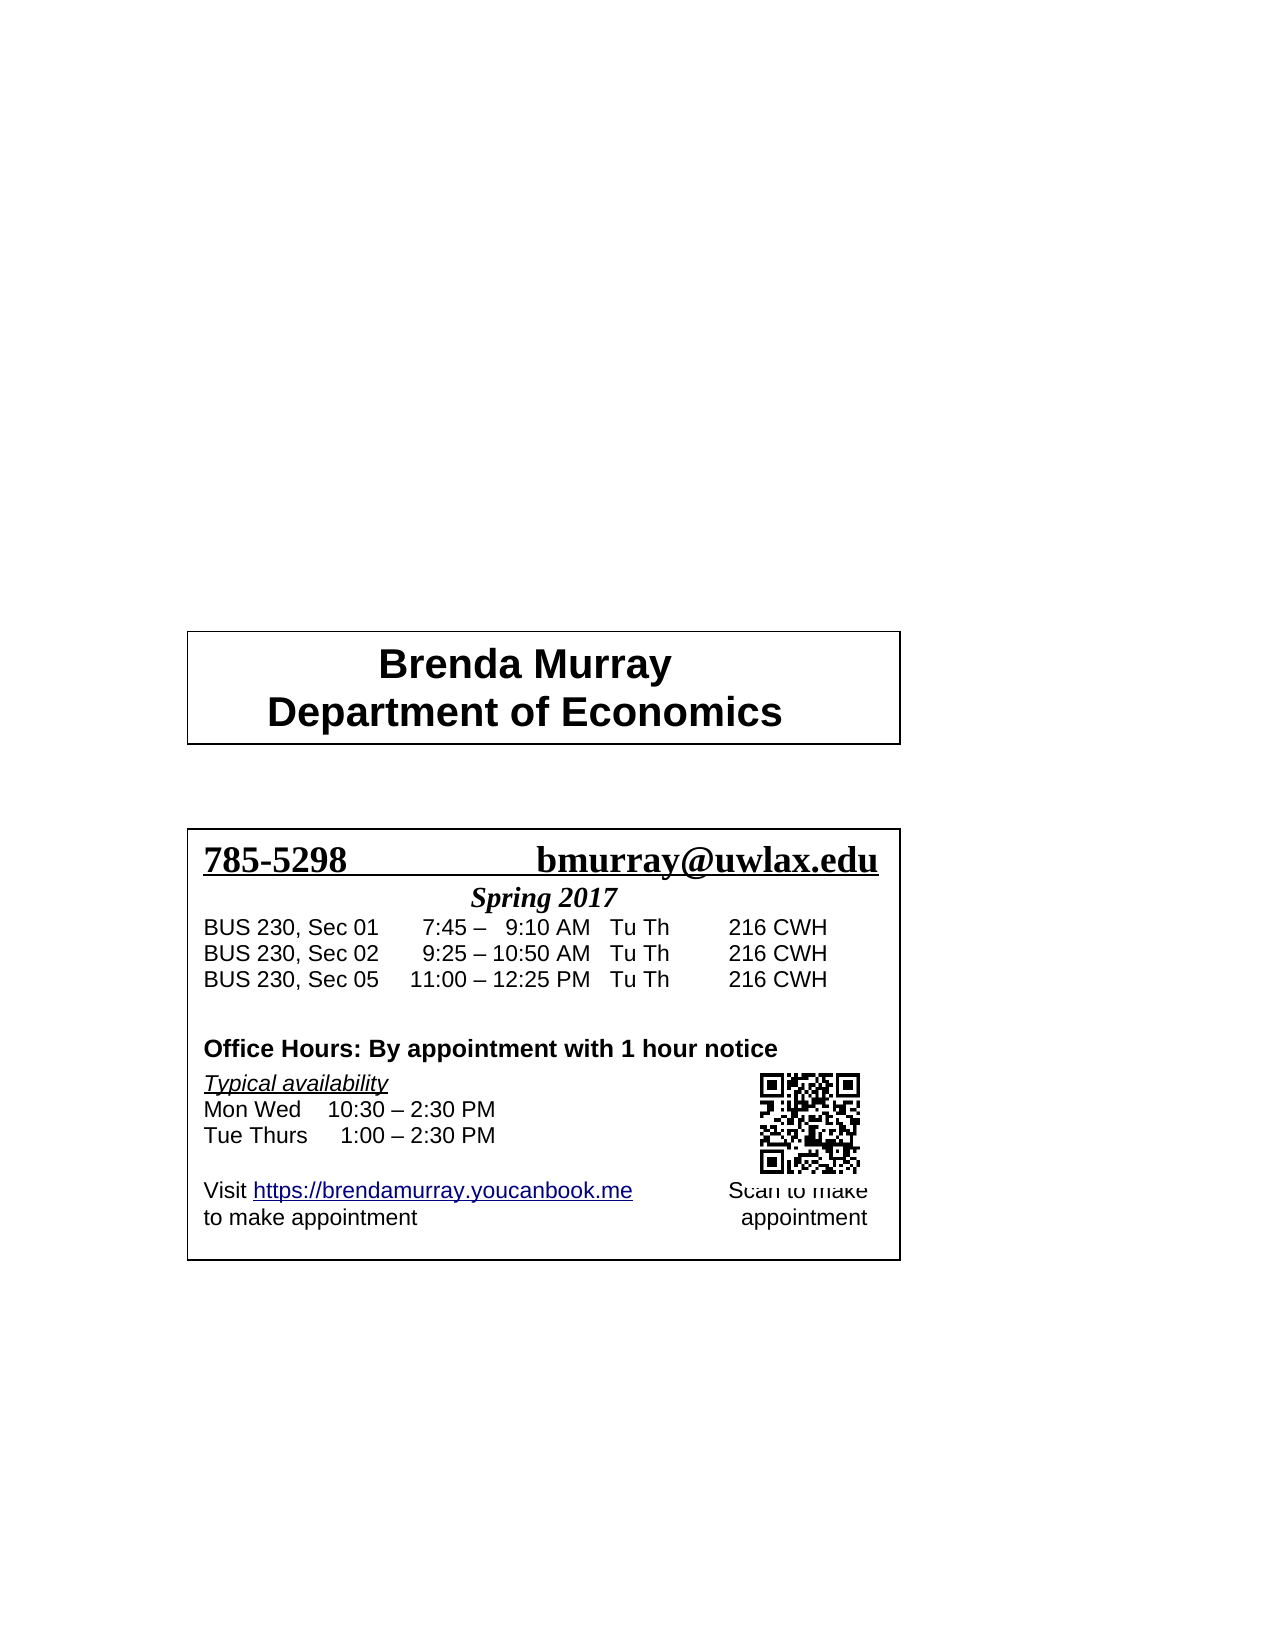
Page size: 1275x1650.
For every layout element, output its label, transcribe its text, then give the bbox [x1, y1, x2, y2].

text Mon Wed 10:30 – 2:30 PM [203, 1096, 746, 1122]
text BUS 230, Sec 02 9:25 – 10:50 AM Tu Th 216 CWH [203, 940, 884, 966]
picture [746, 1059, 874, 1188]
text Typical availability [203, 1069, 746, 1096]
text Tue Thurs 1:00 – 2:30 PM [203, 1122, 746, 1148]
text BUS 230, Sec 05 11:00 – 12:25 PM Tu Th 216 CWH [203, 966, 884, 993]
text Department of Economics [188, 687, 884, 735]
text Visit https://brendamurray.youcanbook.me Scan to make [203, 1177, 884, 1204]
text Office Hours: By appointment with 1 hour notice [203, 1033, 884, 1062]
text 785-5298 bmurray@uwlax.edu [203, 837, 884, 880]
text Brenda Murray [188, 639, 884, 687]
text Spring 2017 [203, 880, 884, 914]
text BUS 230, Sec 01 7:45 – 9:10 AM Tu Th 216 CWH [203, 914, 884, 940]
text to make appointment appointment [203, 1204, 884, 1230]
